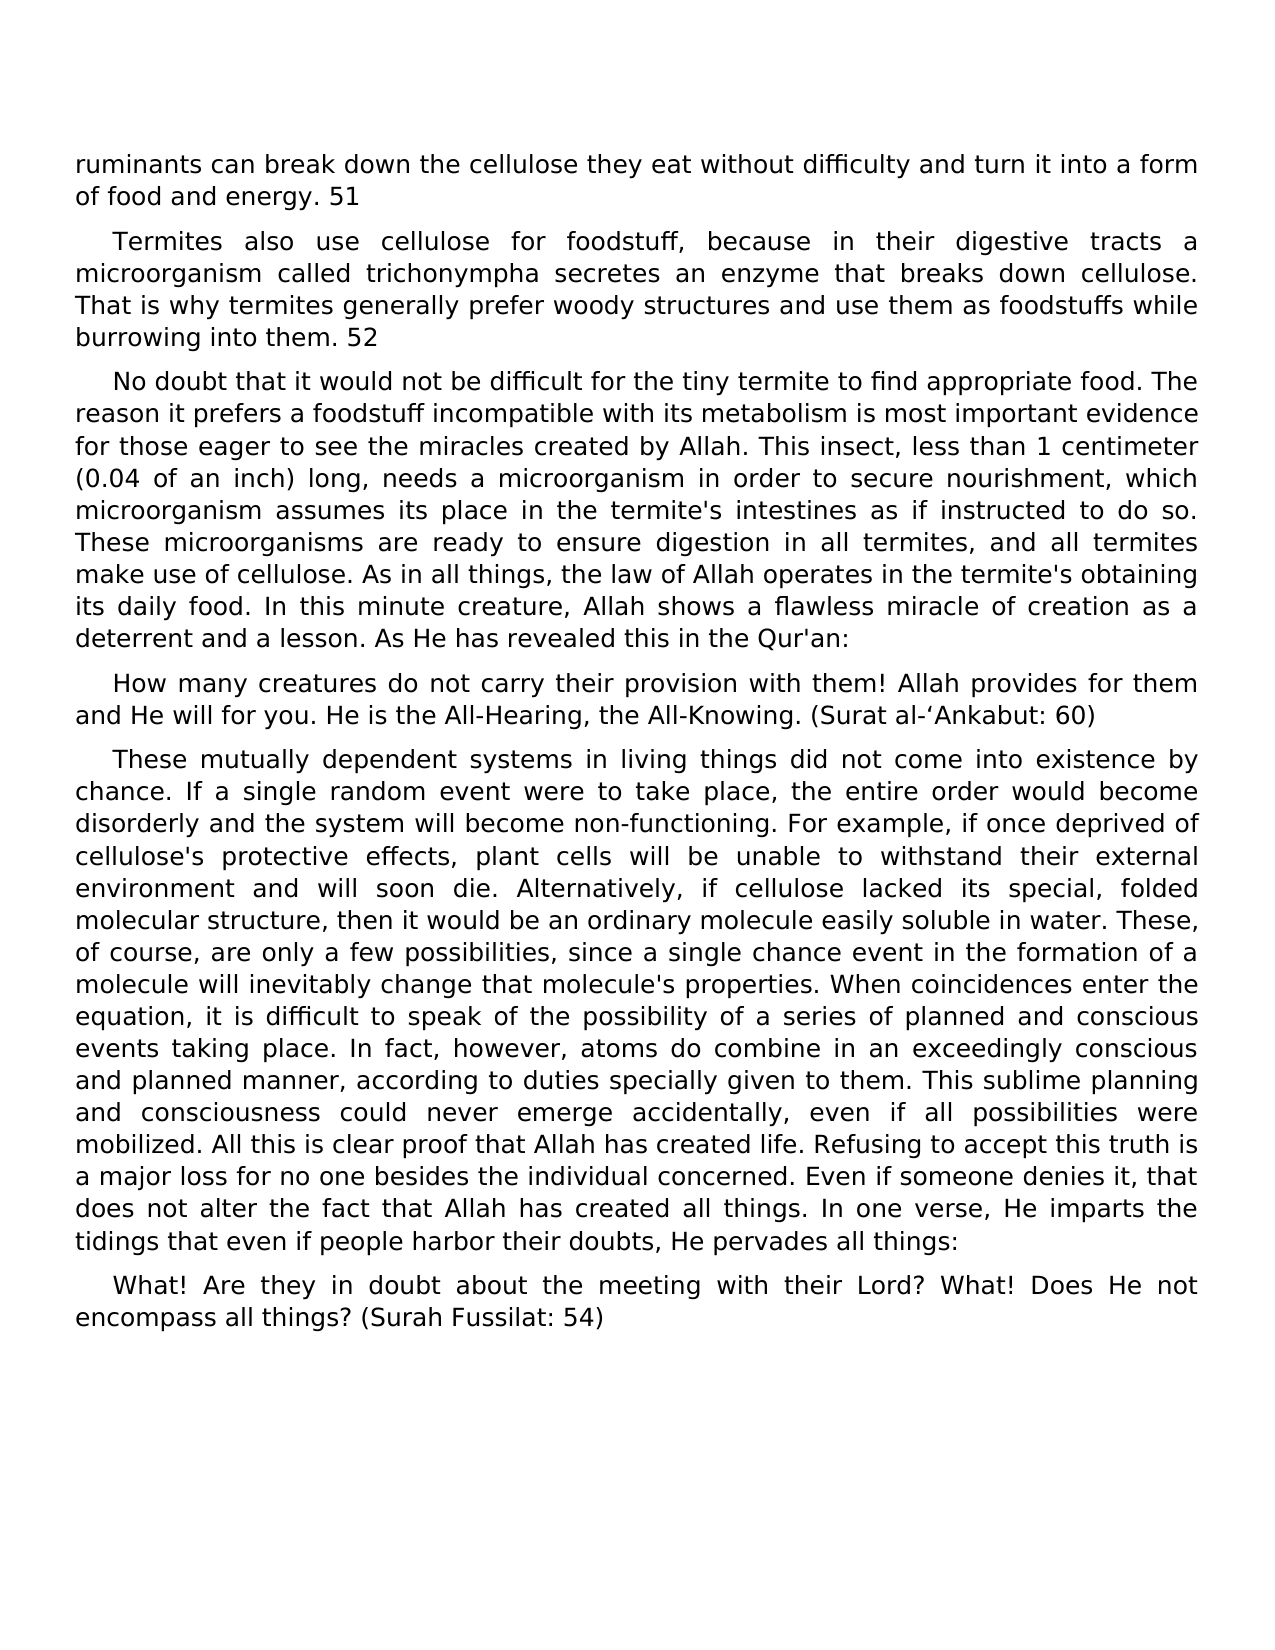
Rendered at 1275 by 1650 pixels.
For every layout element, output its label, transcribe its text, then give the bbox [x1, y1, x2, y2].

text No doubt that it would not be difficult for the tiny termite to find appropriate food. The reason it prefers a foodstuff incompatible with its metabolism is most important evidence for those eager to see the miracles created by Allah. This insect, less than 1 centimeter (0.04 of an inch) long, needs a microorganism in order to secure nourishment, which microorganism assumes its place in the termite's intestines as if instructed to do so. These microorganisms are ready to ensure digestion in all termites, and all termites make use of cellulose. As in all things, the law of Allah operates in the termite's obtaining its daily food. In this minute creature, Allah shows a flawless miracle of creation as a deterrent and a lesson. As He has revealed this in the Qur'an: [75, 367, 1200, 653]
text ruminants can break down the cellulose they eat without difficulty and turn it into a form of food and energy. 51 [75, 150, 1200, 211]
text What! Are they in doubt about the meeting with their Lord? What! Does He not encompass all things? (Surah Fussilat: 54) [75, 1271, 1200, 1332]
text These mutually dependent systems in living things did not come into existence by chance. If a single random event were to take place, the entire order would become disorderly and the system will become non-functioning. For example, if once deprived of cellulose's protective effects, plant cells will be unable to withstand their external environment and will soon die. Alternatively, if cellulose lacked its special, folded molecular structure, then it would be an ordinary molecule easily soluble in water. These, of course, are only a few possibilities, since a single chance event in the formation of a molecule will inevitably change that molecule's properties. When coincidences enter the equation, it is difficult to speak of the possibility of a series of planned and conscious events taking place. In fact, however, atoms do combine in an exceedingly conscious and planned manner, according to duties specially given to them. This sublime planning and consciousness could never emerge accidentally, even if all possibilities were mobilized. All this is clear proof that Allah has created life. Refusing to accept this truth is a major loss for no one besides the individual concerned. Even if someone denies it, that does not alter the fact that Allah has created all things. In one verse, He imparts the tidings that even if people harbor their doubts, He pervades all things: [75, 745, 1200, 1256]
text How many creatures do not carry their provision with them! Allah provides for them and He will for you. He is the All-Hearing, the All-Knowing. (Surat al-‘Ankabut: 60) [75, 669, 1200, 730]
text Termites also use cellulose for foodstuff, because in their digestive tracts a microorganism called trichonympha secretes an enzyme that breaks down cellulose. That is why termites generally prefer woody structures and use them as foodstuffs while burrowing into them. 52 [75, 227, 1200, 352]
